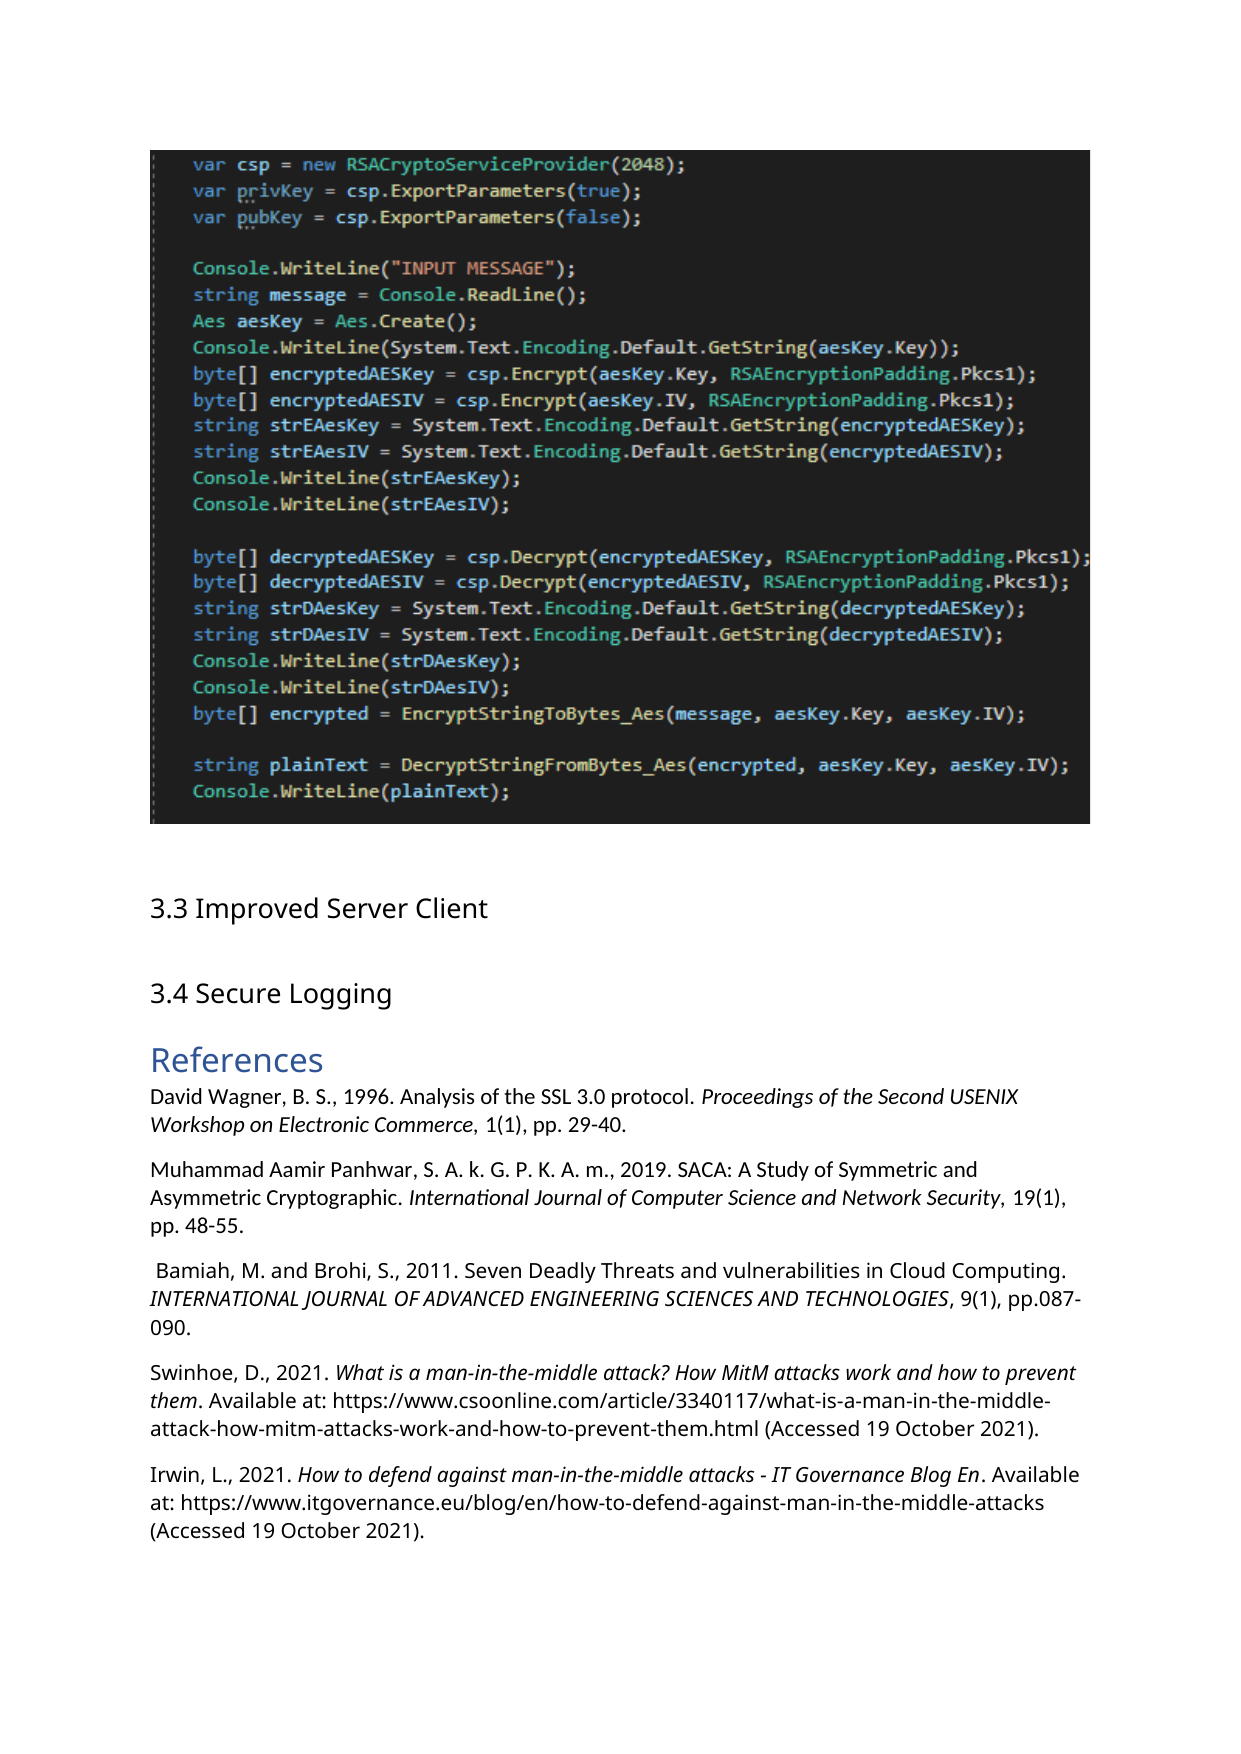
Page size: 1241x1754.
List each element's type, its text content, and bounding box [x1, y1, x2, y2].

text David Wagner, B. S., 1996. Analysis of the SSL 3.0 protocol. Proceedings of the Second USENIX Workshop on Electronic Commerce, 1(1), pp. 29-40. [150, 1082, 1090, 1138]
subtitle References [150, 1037, 1090, 1082]
text Muhammad Aamir Panhwar, S. A. k. G. P. K. A. m., 2019. SACA: A Study of Symmetric and Asymmetric Cryptographic. International Journal of Computer Science and Network Security, 19(1), pp. 48-55. [150, 1155, 1090, 1239]
subtitle 3.4 Secure Logging [150, 975, 1090, 1012]
text Bamiah, M. and Brohi, S., 2011. Seven Deadly Threats and vulnerabilities in Cloud Computing. INTERNATIONAL JOURNAL OF ADVANCED ENGINEERING SCIENCES AND TECHNOLOGIES, 9(1), pp.087-090. [150, 1256, 1090, 1341]
text Irwin, L., 2021. How to defend against man-in-the-middle attacks - IT Governance Blog En. Available at: https://www.itgovernance.eu/blog/en/how-to-defend-against-man-in-the-middle-attacks (Accessed 19 October 2021). [150, 1460, 1090, 1545]
subtitle 3.3 Improved Server Client [150, 889, 1090, 926]
text Swinhoe, D., 2021. What is a man-in-the-middle attack? How MitM attacks work and how to prevent them. Available at: https://www.csoonline.com/article/3340117/what-is-a-man-in-the-middle-attack-how-mitm-attacks-work-and-how-to-prevent-them.html (Accessed 19 October 2021). [150, 1358, 1090, 1443]
